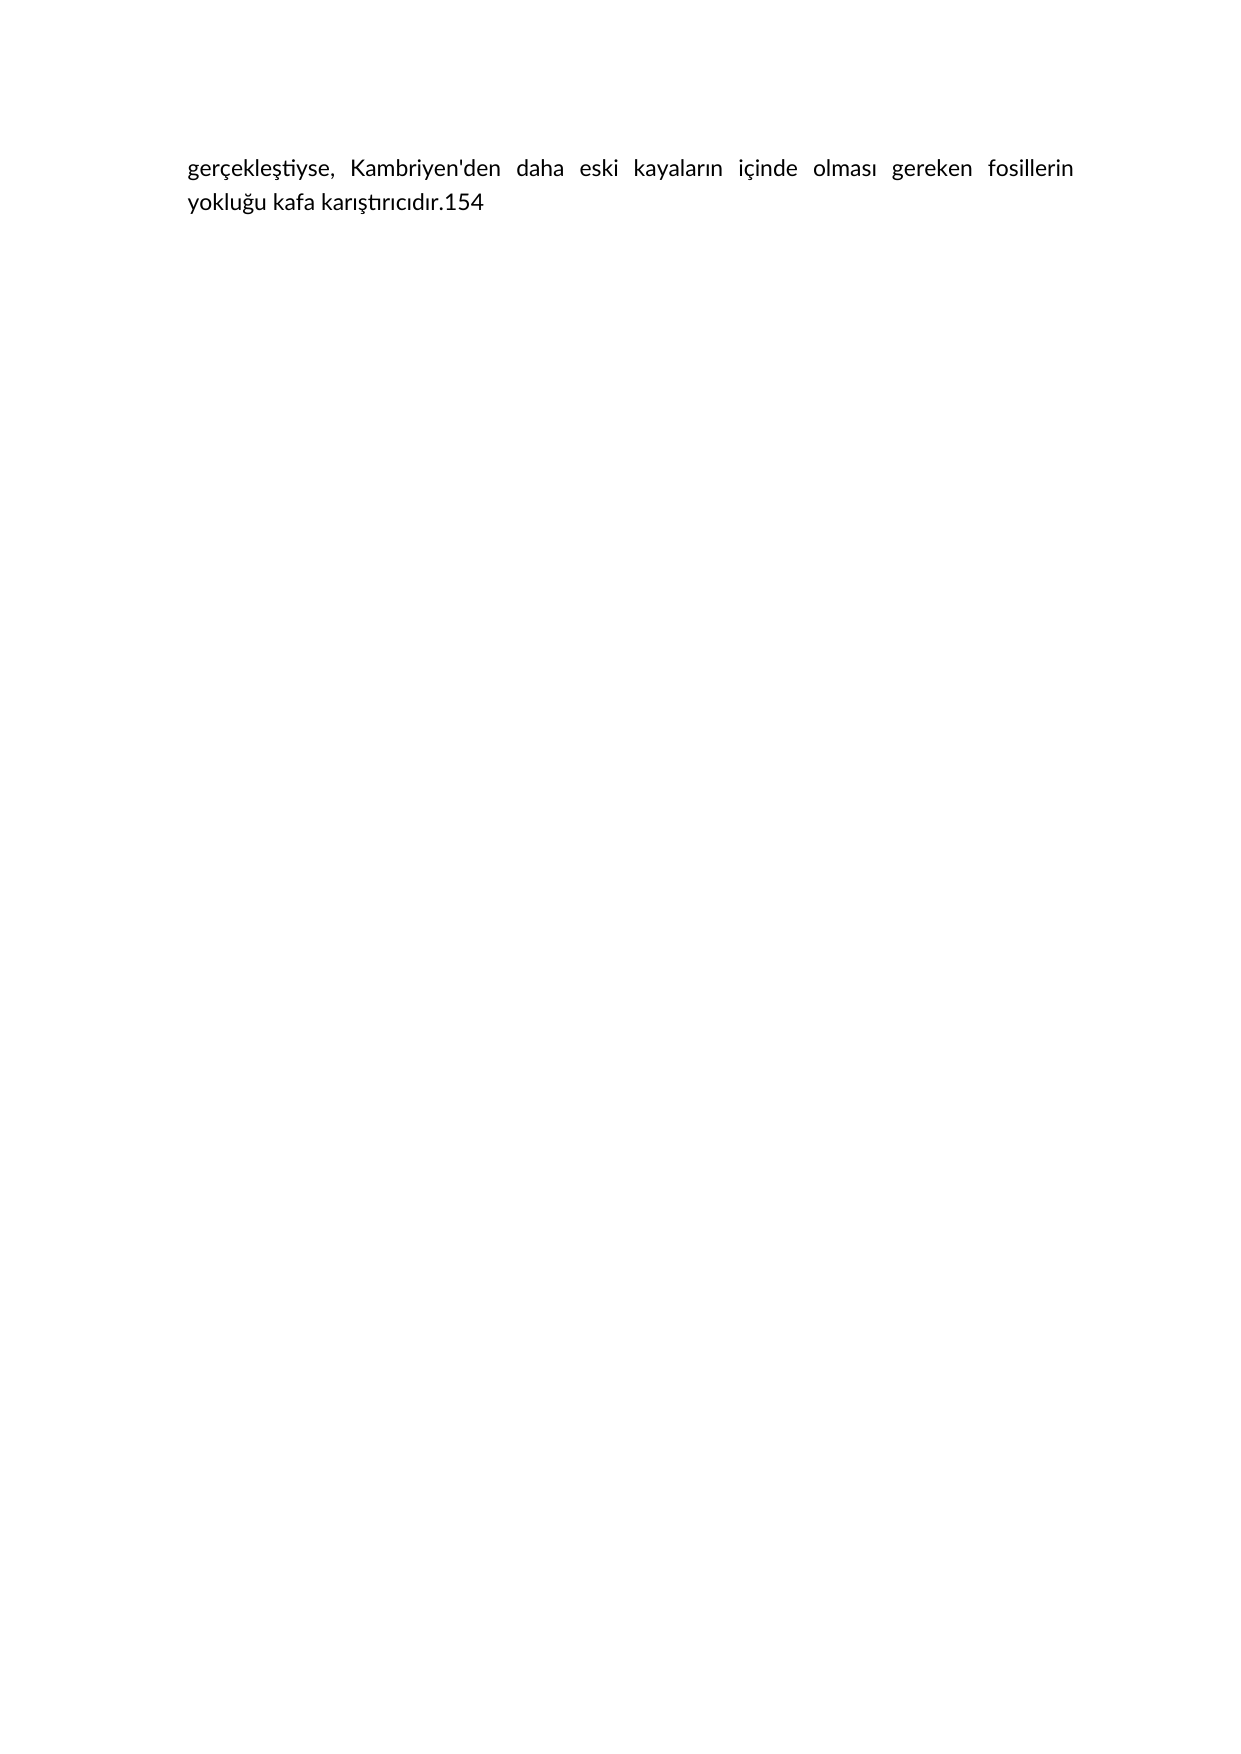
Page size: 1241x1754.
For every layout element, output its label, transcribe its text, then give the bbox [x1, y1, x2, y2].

text gerçekleştiyse, Kambriyen'den daha eski kayaların içinde olması gereken fosillerin yokluğu kafa karıştırıcıdır.154 [187, 150, 1075, 217]
